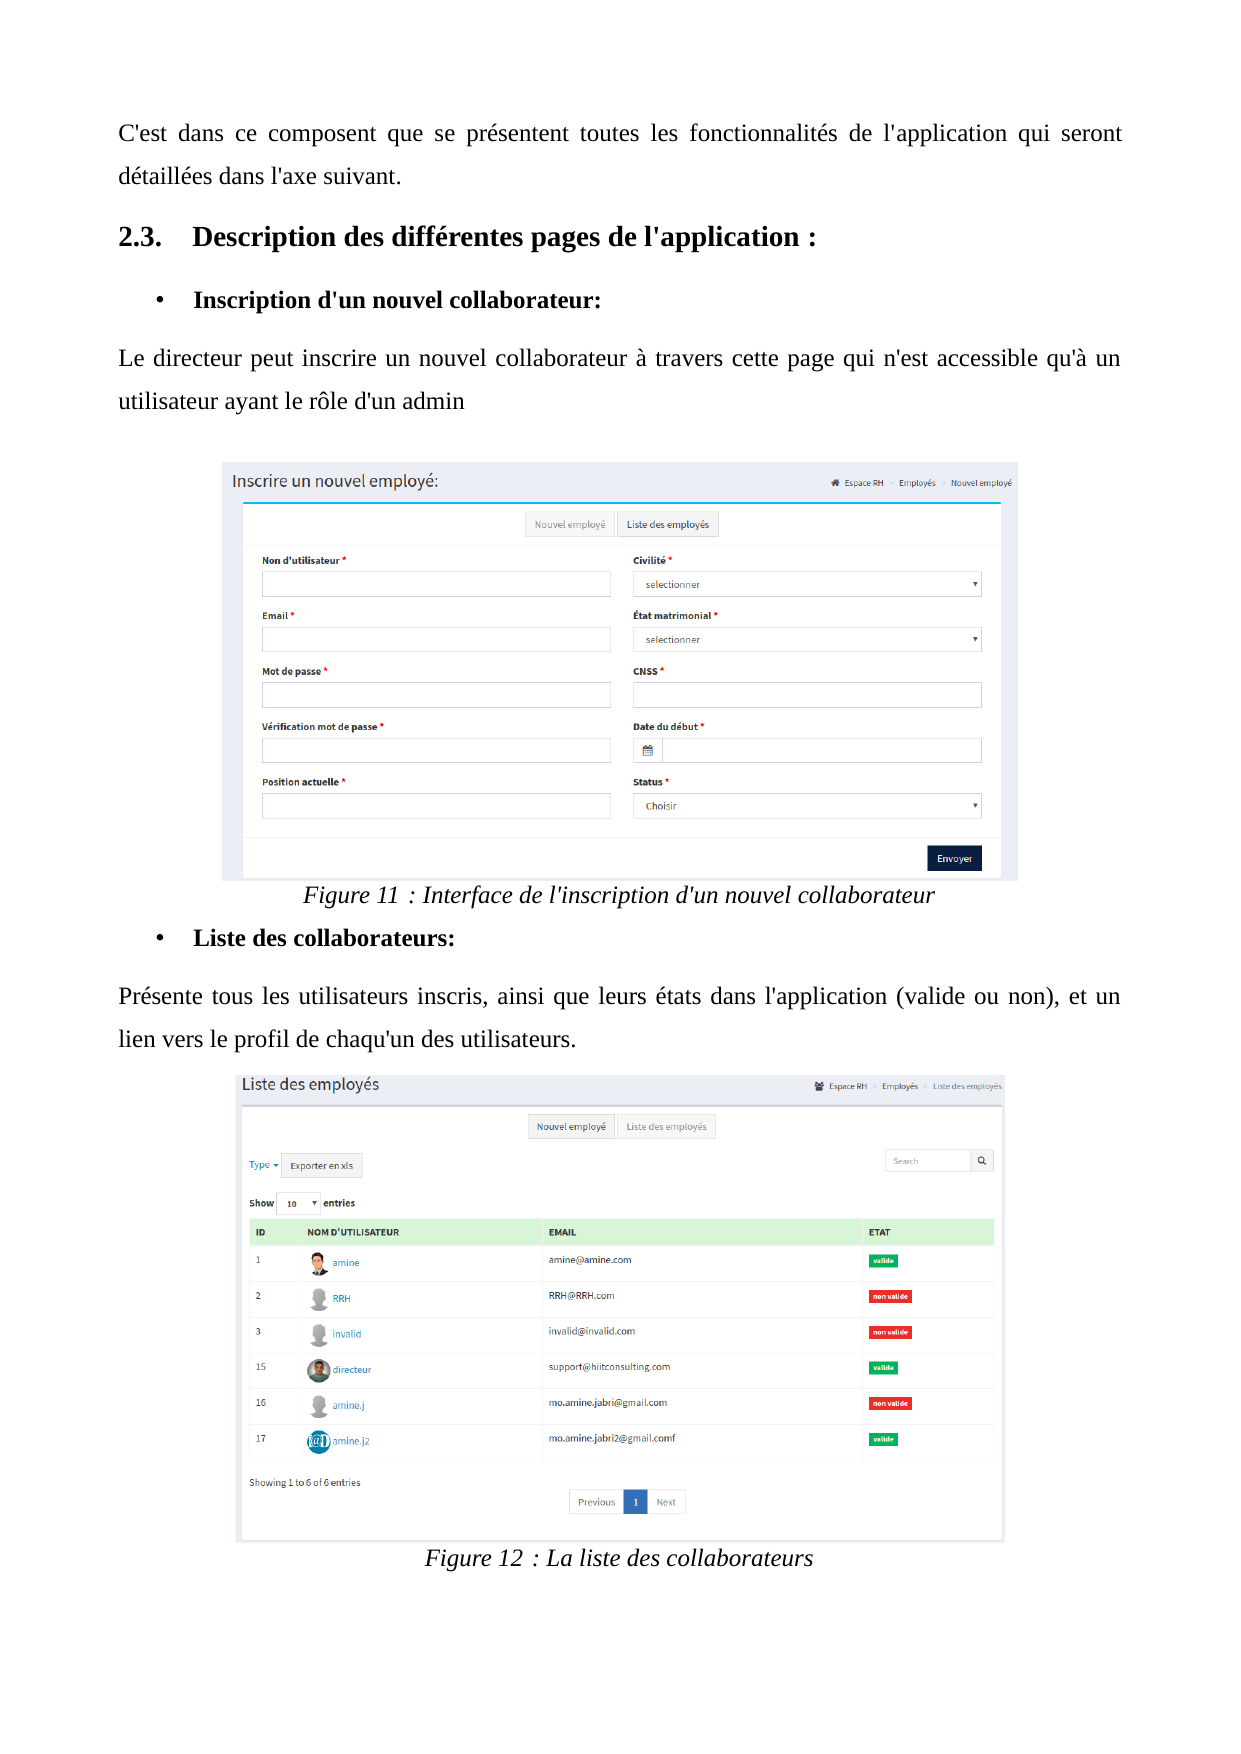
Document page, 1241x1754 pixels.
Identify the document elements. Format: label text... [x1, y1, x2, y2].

text Le directeur peut inscrire un nouvel collaborateur à travers cette page qui n'est accessible qu'à un utilisateur ayant le rôle d'un admin [118, 343, 1122, 415]
list Inscription d'un nouvel collaborateur: [156, 285, 1122, 313]
list Liste des collaborateurs: [156, 444, 1122, 952]
text Présente tous les utilisateurs inscris, ainsi que leurs états dans l'application (valide ou non), et un lien vers le profil de chaqu'un des utilisateurs. [118, 981, 1122, 1053]
picture [222, 462, 1019, 881]
text 2.3. Description des différentes pages de l'application : [118, 219, 1122, 253]
text C'est dans ce composent que se présentent toutes les fonctionnalités de l'application qui seront détaillées dans l'axe suivant. [118, 118, 1122, 190]
picture [235, 1075, 1005, 1543]
text Figure 11 : Interface de l'inscription d'un nouvel collaborateur [222, 881, 1018, 909]
text Figure 12 : La liste des collaborateurs [235, 1543, 1005, 1571]
